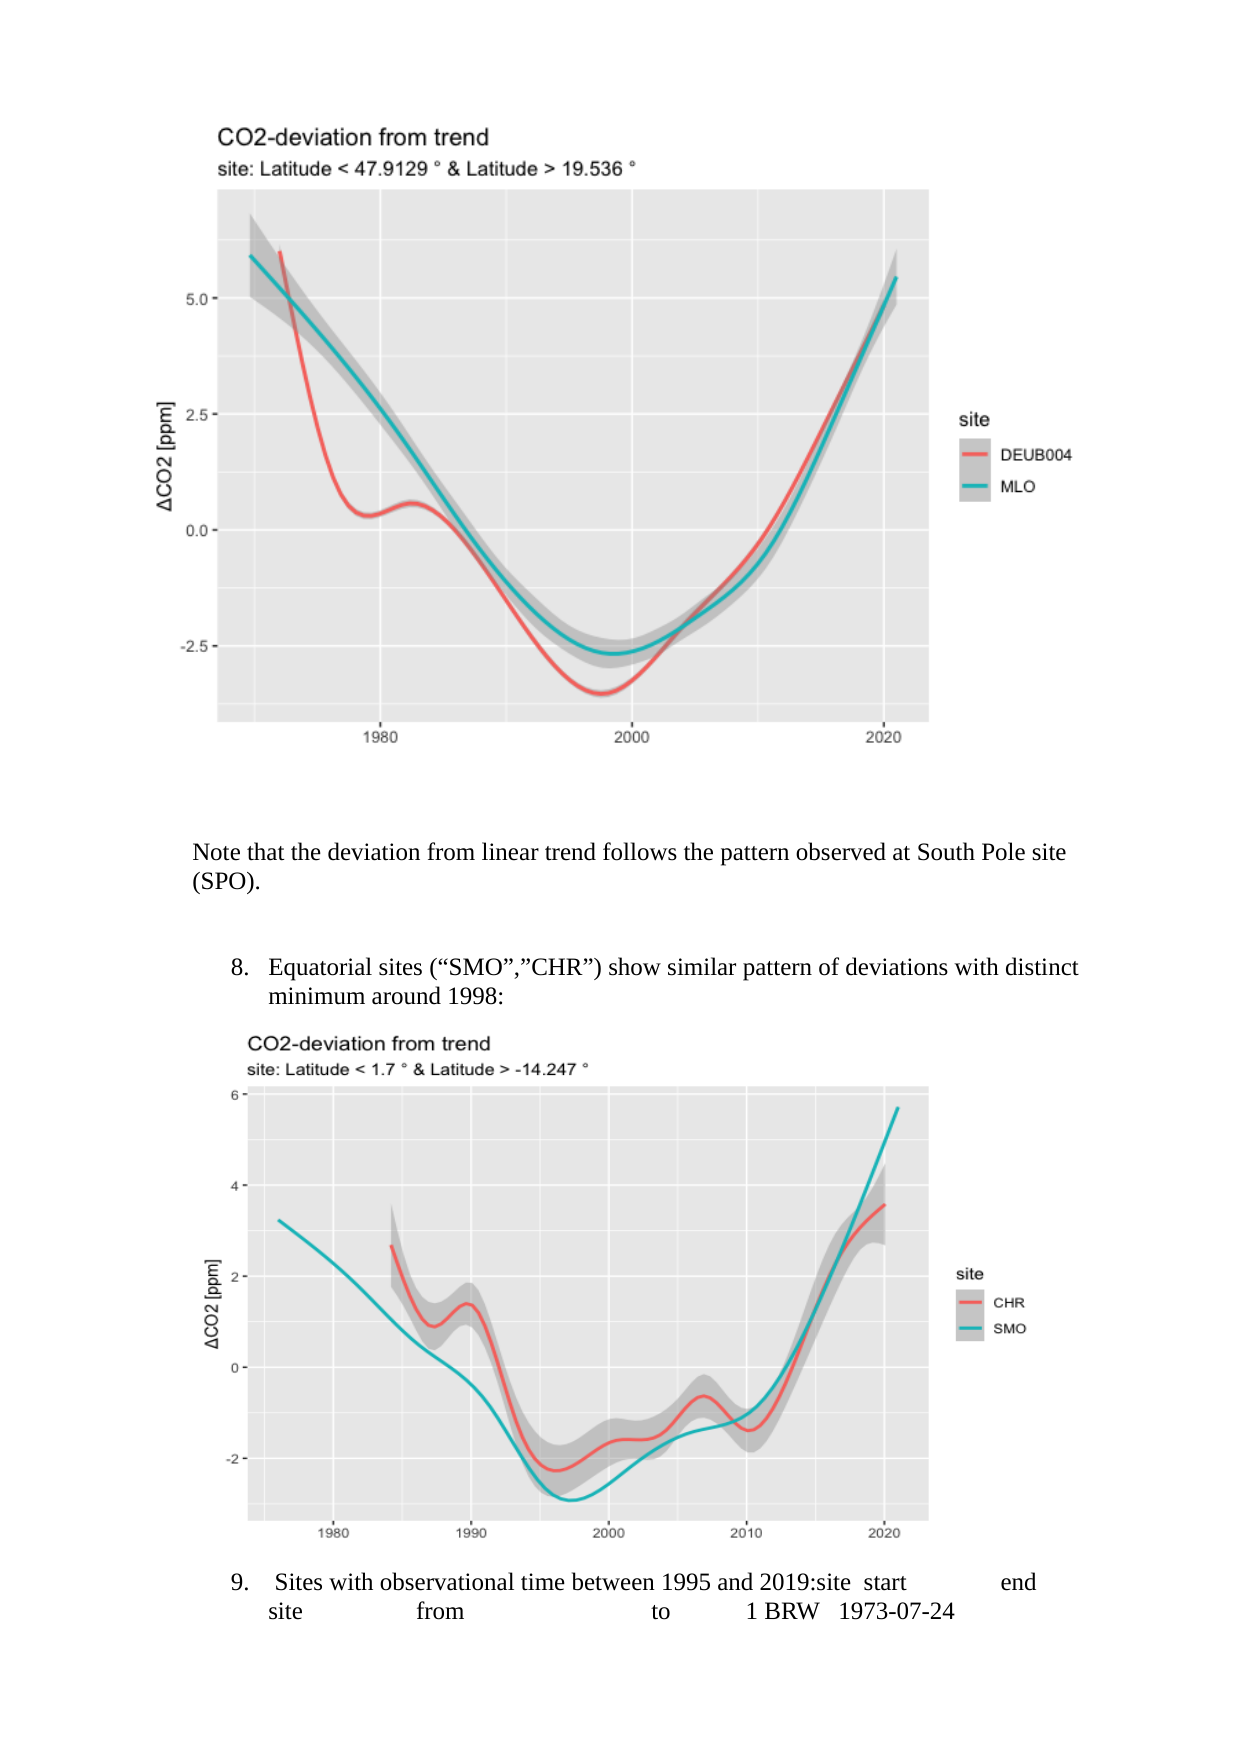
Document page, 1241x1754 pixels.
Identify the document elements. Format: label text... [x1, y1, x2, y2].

picture [147, 118, 1093, 780]
list Sites with observational time between 1995 and 2019:site start end site from to 1 BRW 1973-07-24 [231, 1010, 1122, 1625]
list Equatorial sites (“SMO”,”CHR”) show similar pattern of deviations with distinct minimum around 1998: [231, 952, 1122, 1010]
text Note that the deviation from linear trend follows the pattern observed at South Pole site (SPO). [118, 837, 1122, 895]
picture [196, 1028, 1045, 1568]
